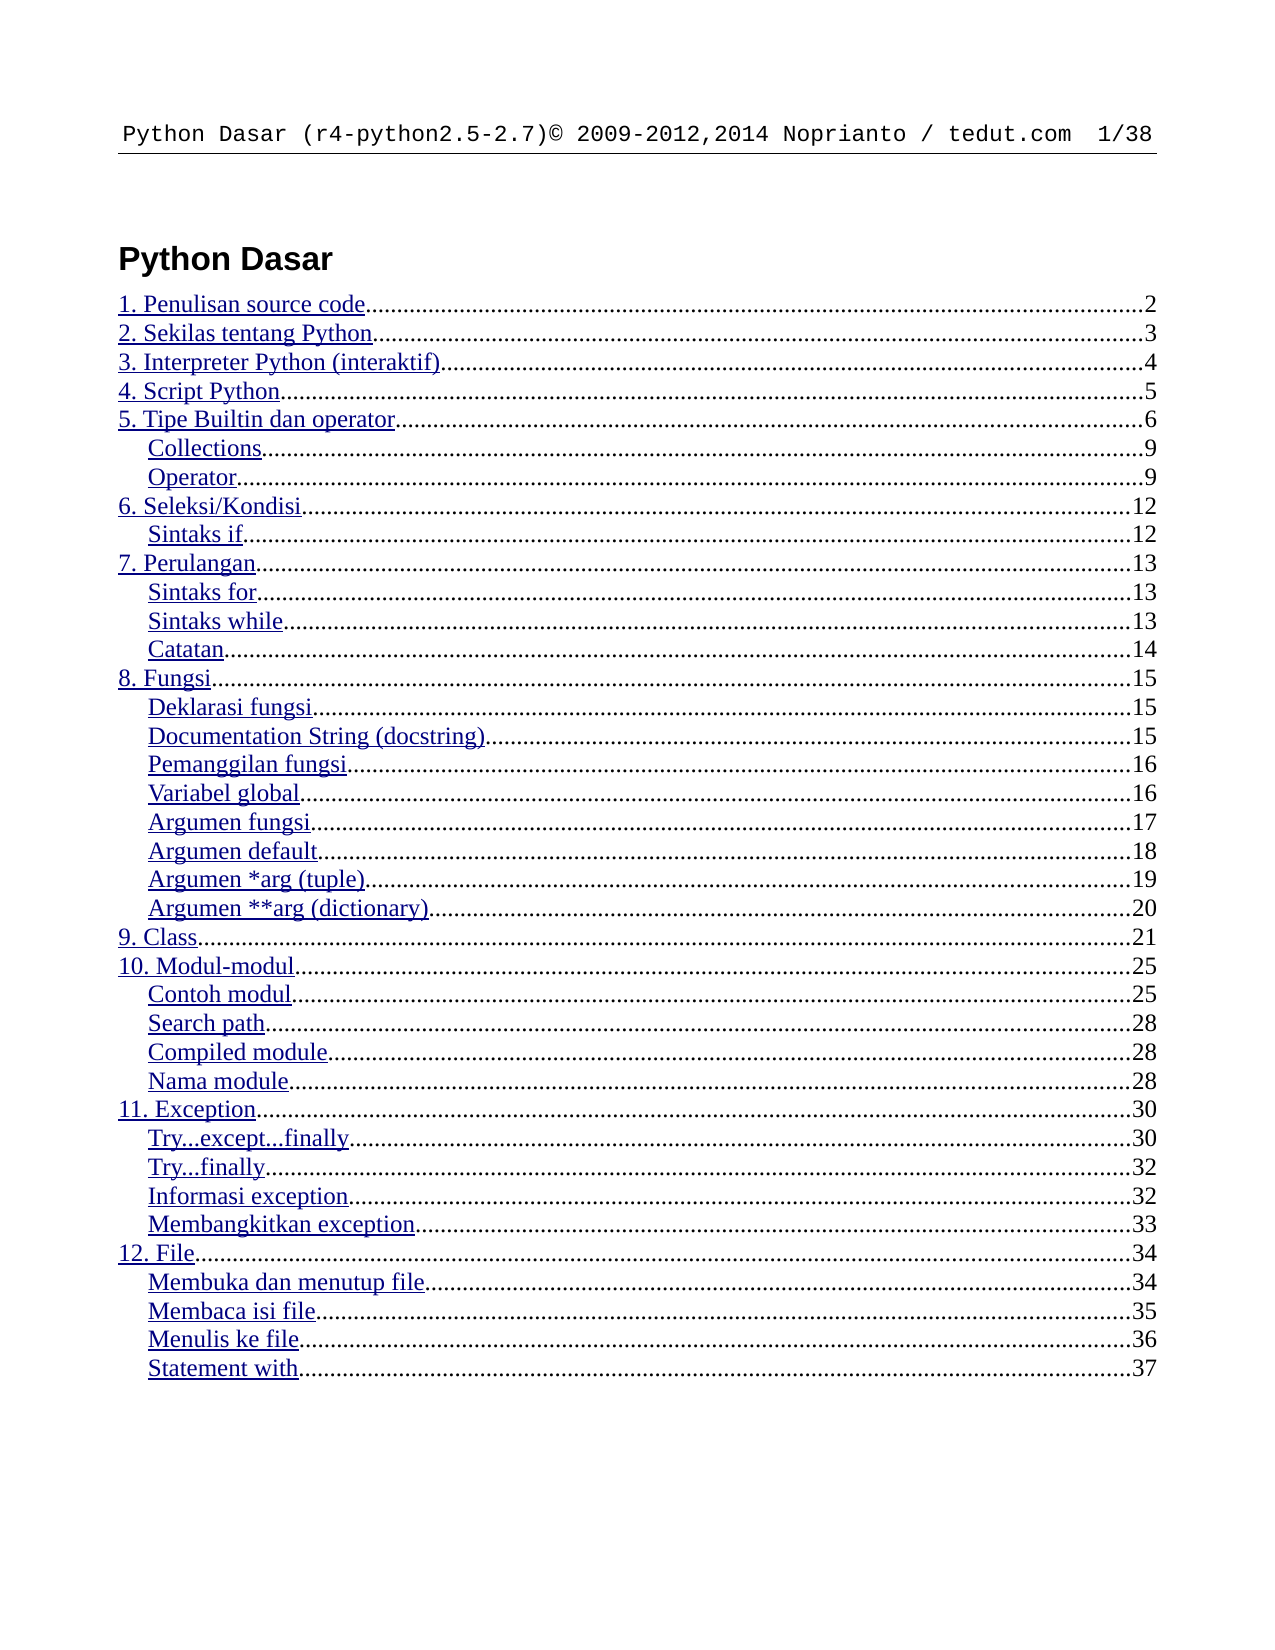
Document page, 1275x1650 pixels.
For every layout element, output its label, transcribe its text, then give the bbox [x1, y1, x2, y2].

text Try...except...finally 30 [148, 1123, 1157, 1152]
text Search path 28 [148, 1008, 1157, 1037]
text Compiled module 28 [148, 1037, 1157, 1066]
text Contoh modul 25 [148, 979, 1157, 1008]
text Nama module 28 [148, 1066, 1157, 1094]
text 5. Tipe Builtin dan operator 6 [118, 404, 1157, 433]
text 1. Penulisan source code 2 [118, 289, 1157, 318]
text 3. Interpreter Python (interaktif) 4 [118, 347, 1157, 376]
text 2. Sekilas tentang Python 3 [118, 318, 1157, 347]
text Sintaks while 13 [148, 606, 1157, 634]
text Argumen **arg (dictionary) 20 [148, 893, 1157, 922]
text 10. Modul-modul 25 [118, 951, 1157, 979]
text Argumen fungsi 17 [148, 807, 1157, 836]
text 6. Seleksi/Kondisi 12 [118, 491, 1157, 519]
text Documentation String (docstring) 15 [148, 721, 1157, 749]
text Membaca isi file 35 [148, 1296, 1157, 1324]
text Statement with 37 [148, 1353, 1157, 1382]
text Argumen *arg (tuple) 19 [148, 864, 1157, 893]
text Argumen default 18 [148, 836, 1157, 864]
text Pemanggilan fungsi 16 [148, 749, 1157, 778]
text Try...finally 32 [148, 1152, 1157, 1181]
text 12. File 34 [118, 1238, 1157, 1267]
text 11. Exception 30 [118, 1094, 1157, 1123]
text Membuka dan menutup file 34 [148, 1267, 1157, 1296]
text Variabel global 16 [148, 778, 1157, 807]
text Collections 9 [148, 433, 1157, 462]
text Operator 9 [148, 462, 1157, 491]
text 7. Perulangan 13 [118, 548, 1157, 577]
text 8. Fungsi 15 [118, 663, 1157, 692]
text Catatan 14 [148, 634, 1157, 663]
text Membangkitkan exception 33 [148, 1209, 1157, 1238]
text Sintaks for 13 [148, 577, 1157, 606]
text 9. Class 21 [118, 922, 1157, 951]
subtitle Python Dasar [118, 239, 1157, 277]
text Deklarasi fungsi 15 [148, 692, 1157, 721]
text Sintaks if 12 [148, 519, 1157, 548]
text Menulis ke file 36 [148, 1324, 1157, 1353]
text Informasi exception 32 [148, 1181, 1157, 1209]
text 4. Script Python 5 [118, 376, 1157, 404]
